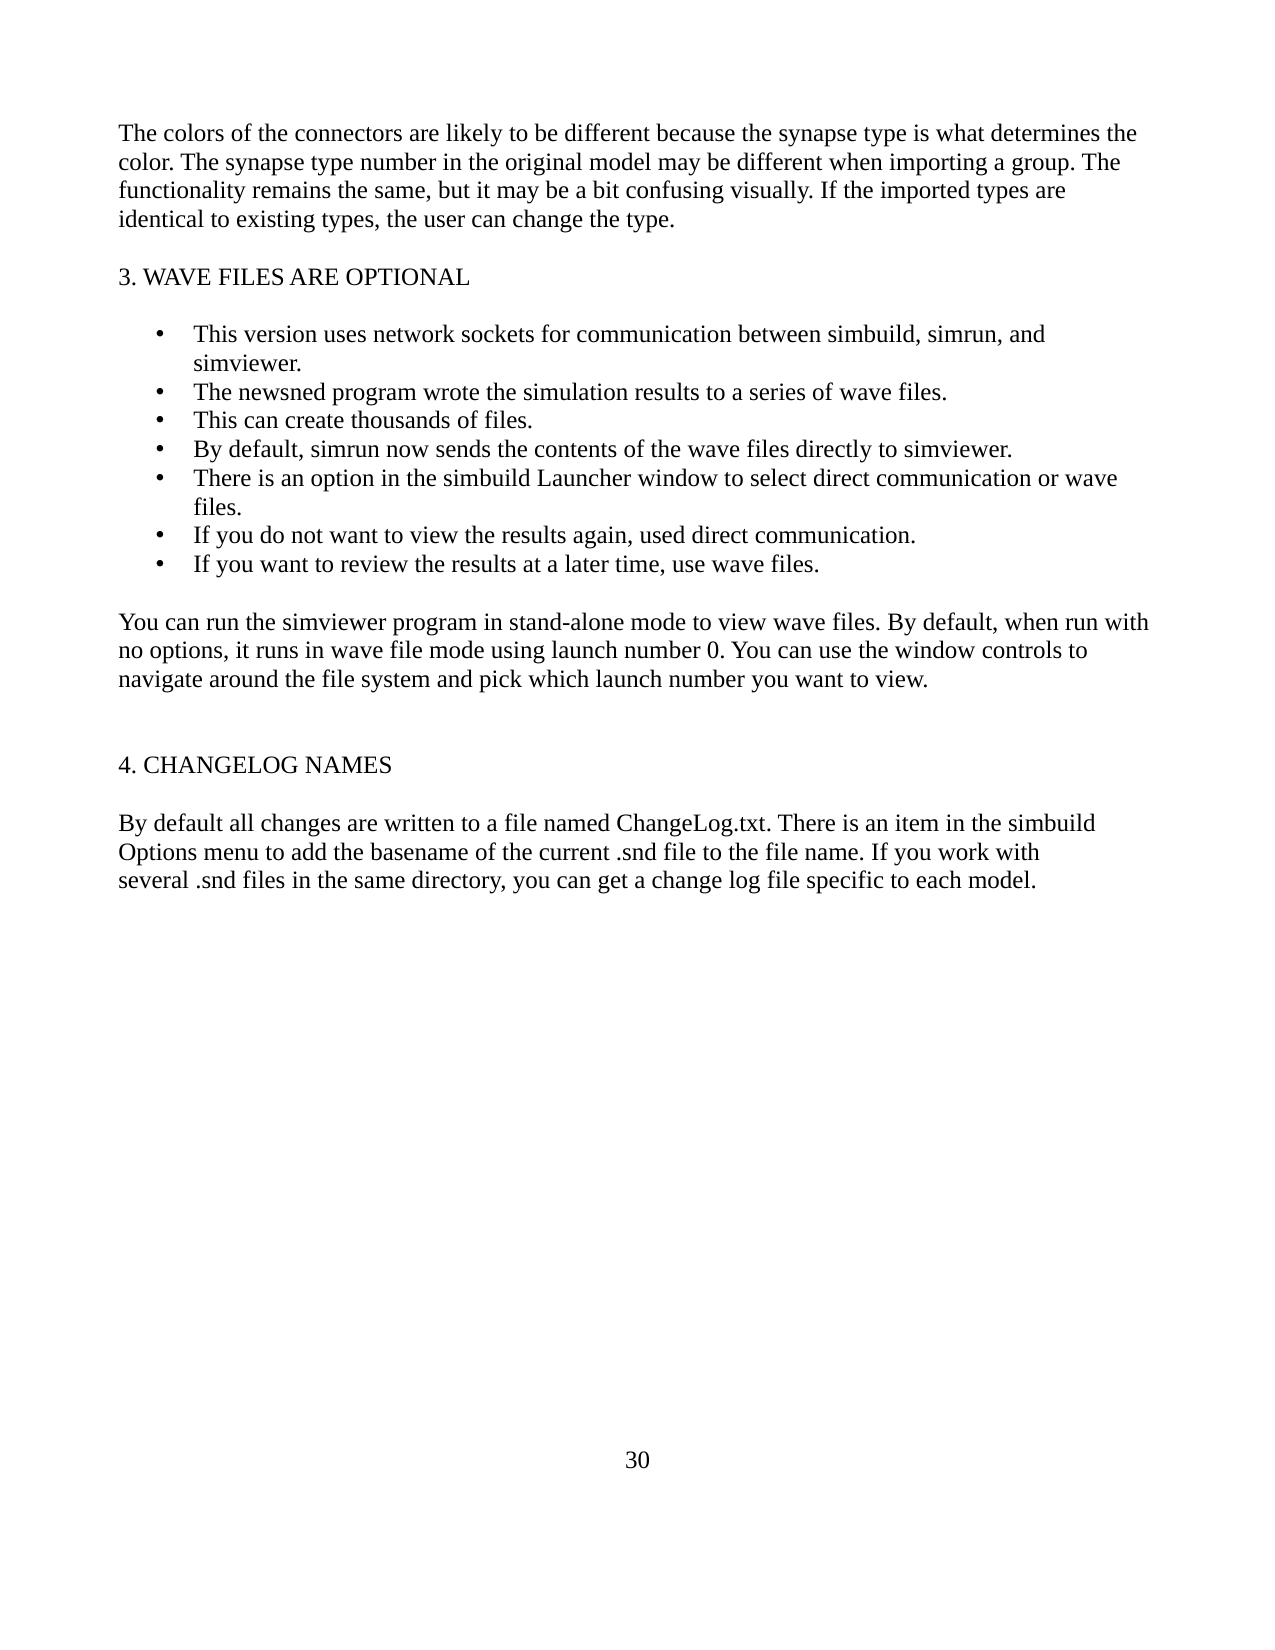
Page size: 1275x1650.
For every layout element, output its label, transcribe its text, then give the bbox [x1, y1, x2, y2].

list The newsned program wrote the simulation results to a series of wave files. [156, 377, 1157, 406]
list There is an option in the simbuild Launcher window to select direct communication or wave files. [156, 463, 1157, 521]
list This version uses network sockets for communication between simbuild, simrun, and simviewer. [156, 319, 1157, 377]
list This can create thousands of files. [156, 406, 1157, 434]
list If you want to review the results at a later time, use wave files. [156, 549, 1157, 578]
list By default, simrun now sends the contents of the wave files directly to simviewer. [156, 434, 1157, 463]
text 4. CHANGELOG NAMES [118, 751, 1157, 779]
text By default all changes are written to a file named ChangeLog.txt. There is an item in the simbuild Options menu to add the basename of the current .snd file to the file name. If you work with several .snd files in the same directory, you can get a change log file specific to each model. [118, 808, 1157, 894]
text You can run the simviewer program in stand-alone mode to view wave files. By default, when run with no options, it runs in wave file mode using launch number 0. You can use the window controls to navigate around the file system and pick which launch number you want to view. [118, 607, 1157, 693]
text The colors of the connectors are likely to be different because the synapse type is what determines the color. The synapse type number in the original model may be different when importing a group. The functionality remains the same, but it may be a bit confusing visually. If the imported types are identical to existing types, the user can change the type. [118, 118, 1157, 233]
list If you do not want to view the results again, used direct communication. [156, 521, 1157, 549]
text 3. WAVE FILES ARE OPTIONAL [118, 262, 1157, 291]
